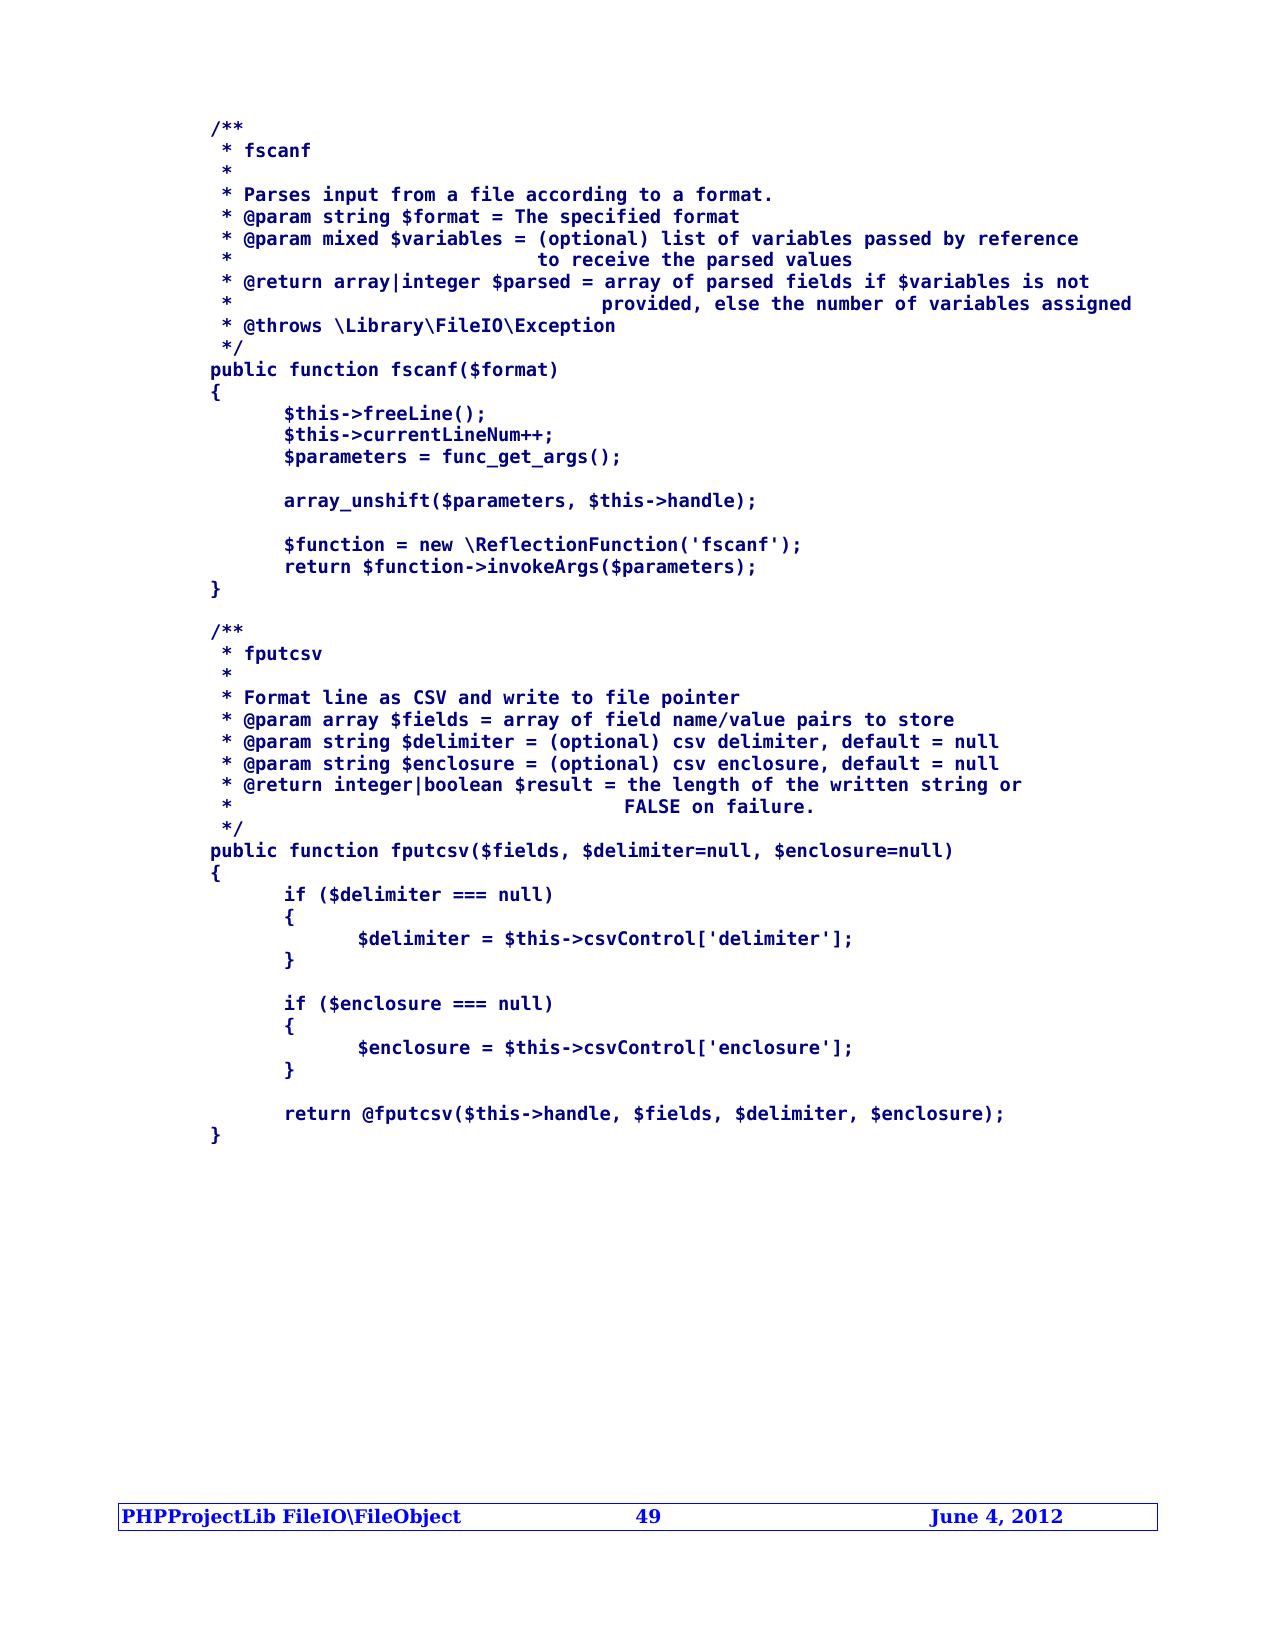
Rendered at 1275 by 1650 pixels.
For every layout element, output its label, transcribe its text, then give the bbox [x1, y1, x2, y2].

list * @param mixed $variables = (optional) list of variables passed by reference [136, 227, 1157, 249]
list array_unshift($parameters, $this->handle); [136, 490, 1157, 512]
list * @param string $enclosure = (optional) csv enclosure, default = null [136, 752, 1157, 774]
list } [136, 577, 1157, 599]
list { [136, 1015, 1157, 1037]
list /** [136, 621, 1157, 643]
list public function fscanf($format) [136, 359, 1157, 381]
list * Parses input from a file according to a format. [136, 184, 1157, 206]
list * fscanf [136, 140, 1157, 162]
list * [136, 665, 1157, 687]
list return @fputcsv($this->handle, $fields, $delimiter, $enclosure); [136, 1102, 1157, 1124]
list * FALSE on failure. [136, 796, 1157, 818]
list { [136, 906, 1157, 927]
list $enclosure = $this->csvControl['enclosure']; [136, 1037, 1157, 1059]
list { [136, 862, 1157, 884]
list * Format line as CSV and write to file pointer [136, 687, 1157, 709]
list * @param array $fields = array of field name/value pairs to store [136, 709, 1157, 731]
list public function fputcsv($fields, $delimiter=null, $enclosure=null) [136, 840, 1157, 862]
list */ [136, 818, 1157, 840]
list /** [136, 118, 1157, 140]
list */ [136, 337, 1157, 359]
list $function = new \ReflectionFunction('fscanf'); [136, 534, 1157, 556]
list if ($delimiter === null) [136, 884, 1157, 906]
list } [136, 1059, 1157, 1081]
list * @return array|integer $parsed = array of parsed fields if $variables is not [136, 271, 1157, 293]
list * @param string $delimiter = (optional) csv delimiter, default = null [136, 731, 1157, 752]
list $delimiter = $this->csvControl['delimiter']; [136, 927, 1157, 949]
list * fputcsv [136, 643, 1157, 665]
list * to receive the parsed values [136, 249, 1157, 271]
list } [136, 949, 1157, 971]
list $this->freeLine(); [136, 402, 1157, 424]
list { [136, 381, 1157, 402]
list * @throws \Library\FileIO\Exception [136, 315, 1157, 337]
list $parameters = func_get_args(); [136, 446, 1157, 468]
list * @return integer|boolean $result = the length of the written string or [136, 774, 1157, 796]
list $this->currentLineNum++; [136, 424, 1157, 446]
list * provided, else the number of variables assigned [136, 293, 1157, 315]
list } [136, 1124, 1157, 1146]
list return $function->invokeArgs($parameters); [136, 556, 1157, 577]
list * [136, 162, 1157, 184]
list * @param string $format = The specified format [136, 206, 1157, 227]
list if ($enclosure === null) [136, 993, 1157, 1015]
